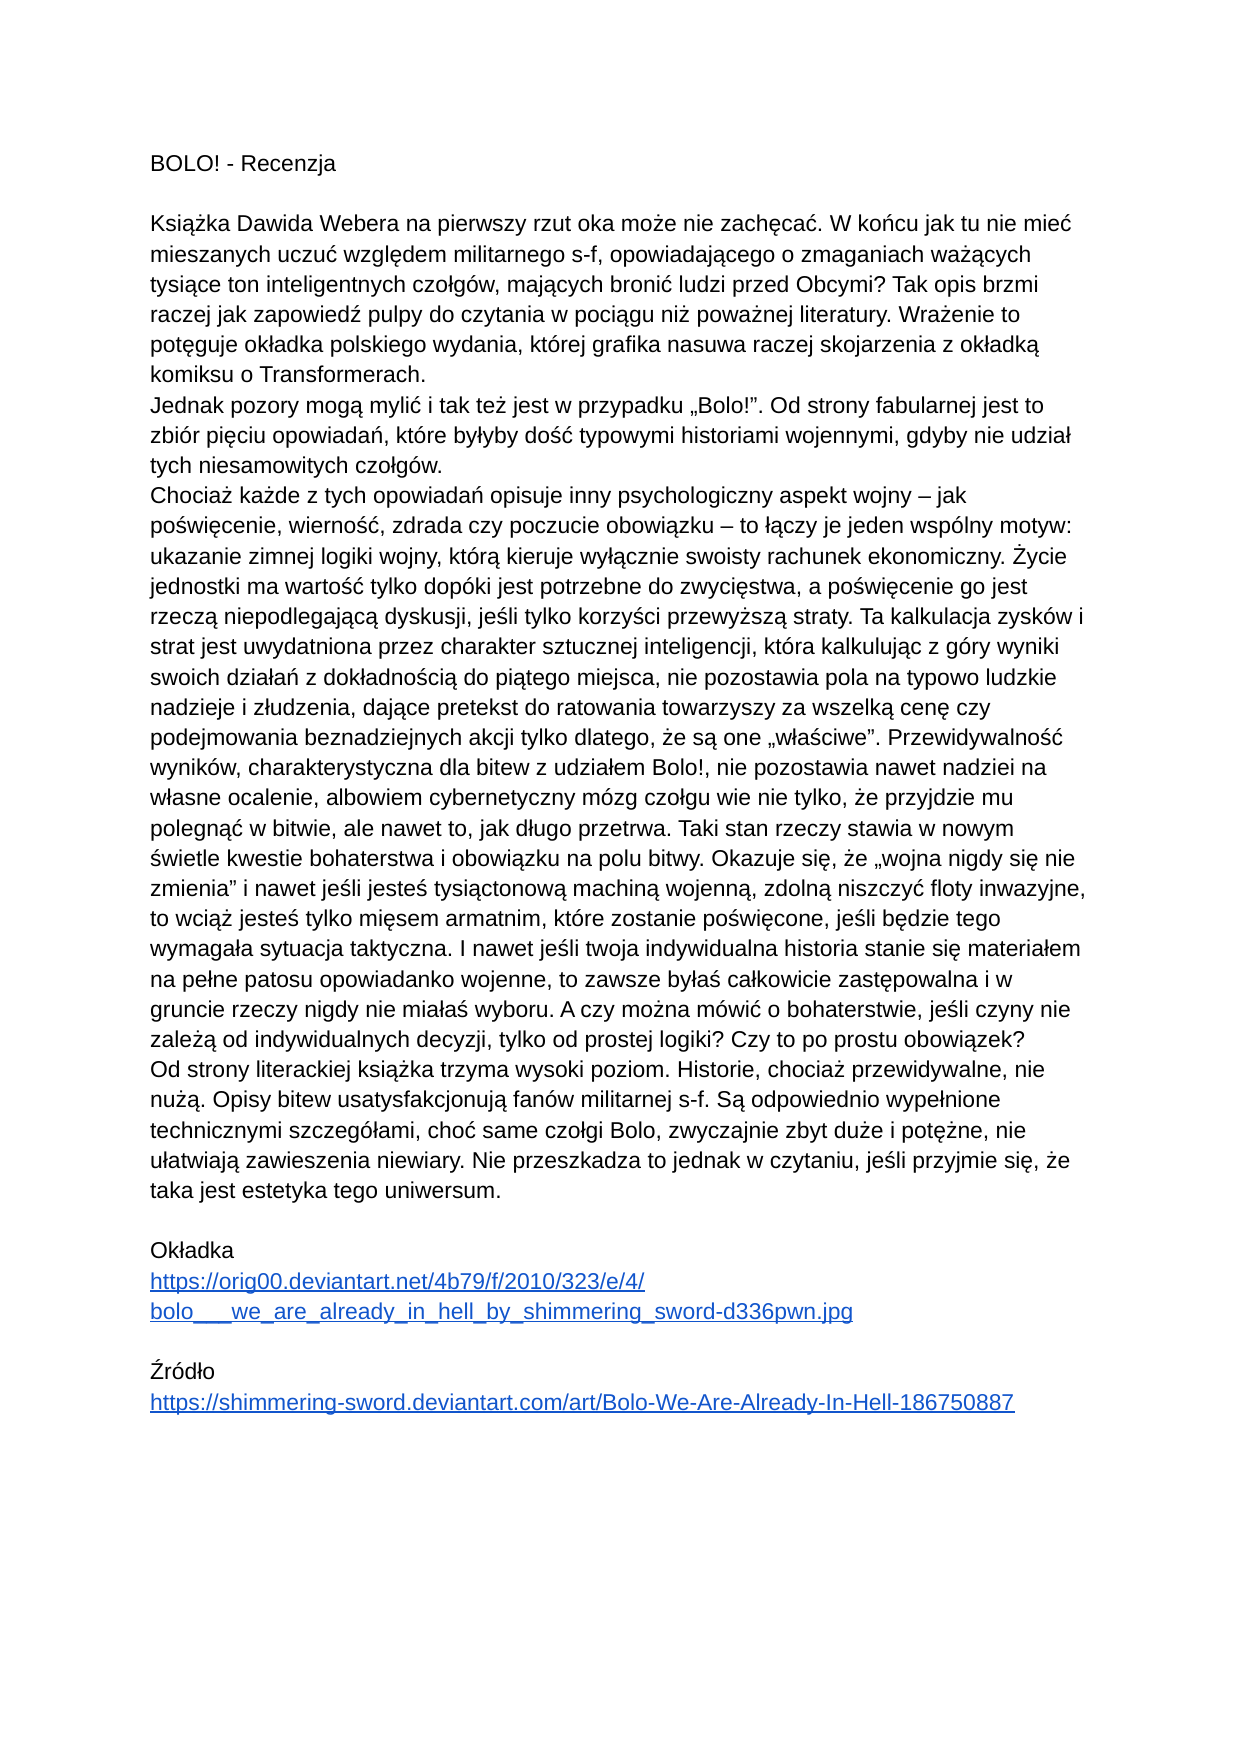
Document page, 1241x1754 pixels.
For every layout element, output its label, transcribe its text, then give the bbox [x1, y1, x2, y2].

text Źródło [150, 1358, 1090, 1385]
text Okładka [150, 1237, 1090, 1264]
text https://orig00.deviantart.net/4b79/f/2010/323/e/4/bolo___we_are_already_in_hell_by_shimmering_sword-d336pwn.jpg [150, 1268, 1090, 1324]
text Chociaż każde z tych opowiadań opisuje inny psychologiczny aspekt wojny – jak poświęcenie, wierność, zdrada czy poczucie obowiązku – to łączy je jeden wspólny motyw: ukazanie zimnej logiki wojny, którą kieruje wyłącznie swoisty rachunek ekonomiczny. Życie jednostki ma wartość tylko dopóki jest potrzebne do zwycięstwa, a poświęcenie go jest rzeczą niepodlegającą dyskusji, jeśli tylko korzyści przewyższą straty. Ta kalkulacja zysków i strat jest uwydatniona przez charakter sztucznej inteligencji, która kalkulując z góry wyniki swoich działań z dokładnością do piątego miejsca, nie pozostawia pola na typowo ludzkie nadzieje i złudzenia, dające pretekst do ratowania towarzyszy za wszelką cenę czy podejmowania beznadziejnych akcji tylko dlatego, że są one „właściwe”. Przewidywalność wyników, charakterystyczna dla bitew z udziałem Bolo!, nie pozostawia nawet nadziei na własne ocalenie, albowiem cybernetyczny mózg czołgu wie nie tylko, że przyjdzie mu polegnąć w bitwie, ale nawet to, jak długo przetrwa. Taki stan rzeczy stawia w nowym świetle kwestie bohaterstwa i obowiązku na polu bitwy. Okazuje się, że „wojna nigdy się nie zmienia” i nawet jeśli jesteś tysiąctonową machiną wojenną, zdolną niszczyć floty inwazyjne, to wciąż jesteś tylko mięsem armatnim, które zostanie poświęcone, jeśli będzie tego wymagała sytuacja taktyczna. I nawet jeśli twoja indywidualna historia stanie się materiałem na pełne patosu opowiadanko wojenne, to zawsze byłaś całkowicie zastępowalna i w gruncie rzeczy nigdy nie miałaś wyboru. A czy można mówić o bohaterstwie, jeśli czyny nie zależą od indywidualnych decyzji, tylko od prostej logiki? Czy to po prostu obowiązek? [150, 482, 1090, 1052]
text https://shimmering-sword.deviantart.com/art/Bolo-We-Are-Already-In-Hell-186750887 [150, 1388, 1090, 1415]
text Od strony literackiej książka trzyma wysoki poziom. Historie, chociaż przewidywalne, nie nużą. Opisy bitew usatysfakcjonują fanów militarnej s-f. Są odpowiednio wypełnione technicznymi szczegółami, choć same czołgi Bolo, zwyczajnie zbyt duże i potężne, nie ułatwiają zawieszenia niewiary. Nie przeszkadza to jednak w czytaniu, jeśli przyjmie się, że taka jest estetyka tego uniwersum. [150, 1056, 1090, 1203]
text BOLO! - Recenzja [150, 150, 1090, 176]
text Jednak pozory mogą mylić i tak też jest w przypadku „Bolo!”. Od strony fabularnej jest to zbiór pięciu opowiadań, które byłyby dość typowymi historiami wojennymi, gdyby nie udział tych niesamowitych czołgów. [150, 392, 1090, 478]
text Książka Dawida Webera na pierwszy rzut oka może nie zachęcać. W końcu jak tu nie mieć mieszanych uczuć względem militarnego s-f, opowiadającego o zmaganiach ważących tysiące ton inteligentnych czołgów, mających bronić ludzi przed Obcymi? Tak opis brzmi raczej jak zapowiedź pulpy do czytania w pociągu niż poważnej literatury. Wrażenie to potęguje okładka polskiego wydania, której grafika nasuwa raczej skojarzenia z okładką komiksu o Transformerach. [150, 210, 1090, 388]
